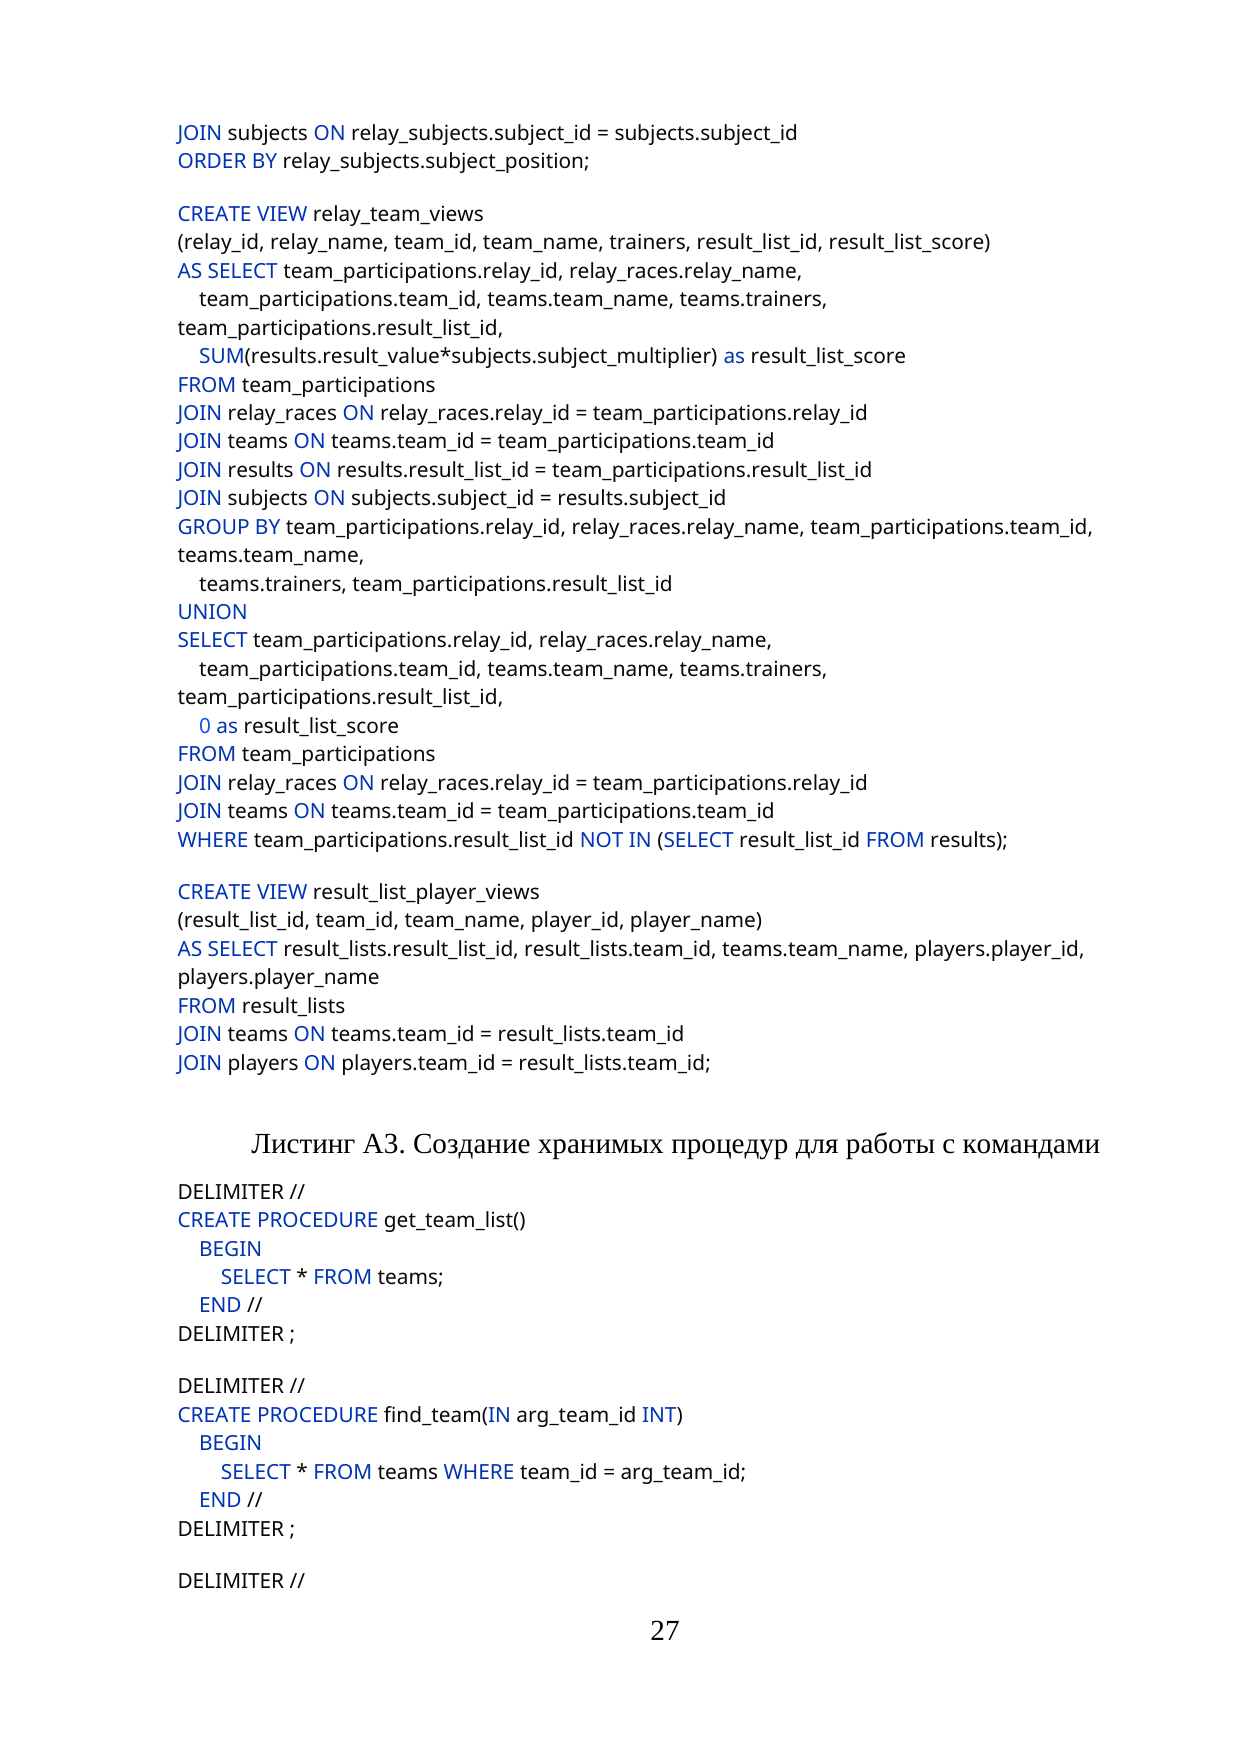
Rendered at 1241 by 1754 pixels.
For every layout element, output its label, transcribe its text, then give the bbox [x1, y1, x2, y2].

text DELIMITER // CREATE PROCEDURE get_team_list() BEGIN SELECT * FROM teams; END // DELIMITER ; DELIMITER // CREATE PROCEDURE find_team(IN arg_team_id INT) BEGIN SELECT * FROM teams WHERE team_id = arg_team_id; END // DELIMITER ; DELIMITER // [177, 1177, 1152, 1595]
text JOIN subjects ON relay_subjects.subject_id = subjects.subject_id ORDER BY relay_subjects.subject_position; CREATE VIEW relay_team_views (relay_id, relay_name, team_id, team_name, trainers, result_list_id, result_list_score) AS SELECT team_participations.relay_id, relay_races.relay_name, team_participations.team_id, teams.team_name, teams.trainers, team_participations.result_list_id, SUM(results.result_value*subjects.subject_multiplier) as result_list_score FROM team_participations JOIN relay_races ON relay_races.relay_id = team_participations.relay_id JOIN teams ON teams.team_id = team_participations.team_id JOIN results ON results.result_list_id = team_participations.result_list_id JOIN subjects ON subjects.subject_id = results.subject_id GROUP BY team_participations.relay_id, relay_races.relay_name, team_participations.team_id, teams.team_name, teams.trainers, team_participations.result_list_id UNION SELECT team_participations.relay_id, relay_races.relay_name, team_participations.team_id, teams.team_name, teams.trainers, team_participations.result_list_id, 0 as result_list_score FROM team_participations JOIN relay_races ON relay_races.relay_id = team_participations.relay_id JOIN teams ON teams.team_id = team_participations.team_id WHERE team_participations.result_list_id NOT IN (SELECT result_list_id FROM results); CREATE VIEW result_list_player_views (result_list_id, team_id, team_name, player_id, player_name) AS SELECT result_lists.result_list_id, result_lists.team_id, teams.team_name, players.player_id, players.player_name FROM result_lists JOIN teams ON teams.team_id = result_lists.team_id JOIN players ON players.team_id = result_lists.team_id; [177, 118, 1152, 1076]
list Листинг A3. Создание хранимых процедур для работы с командами [177, 1127, 1152, 1160]
